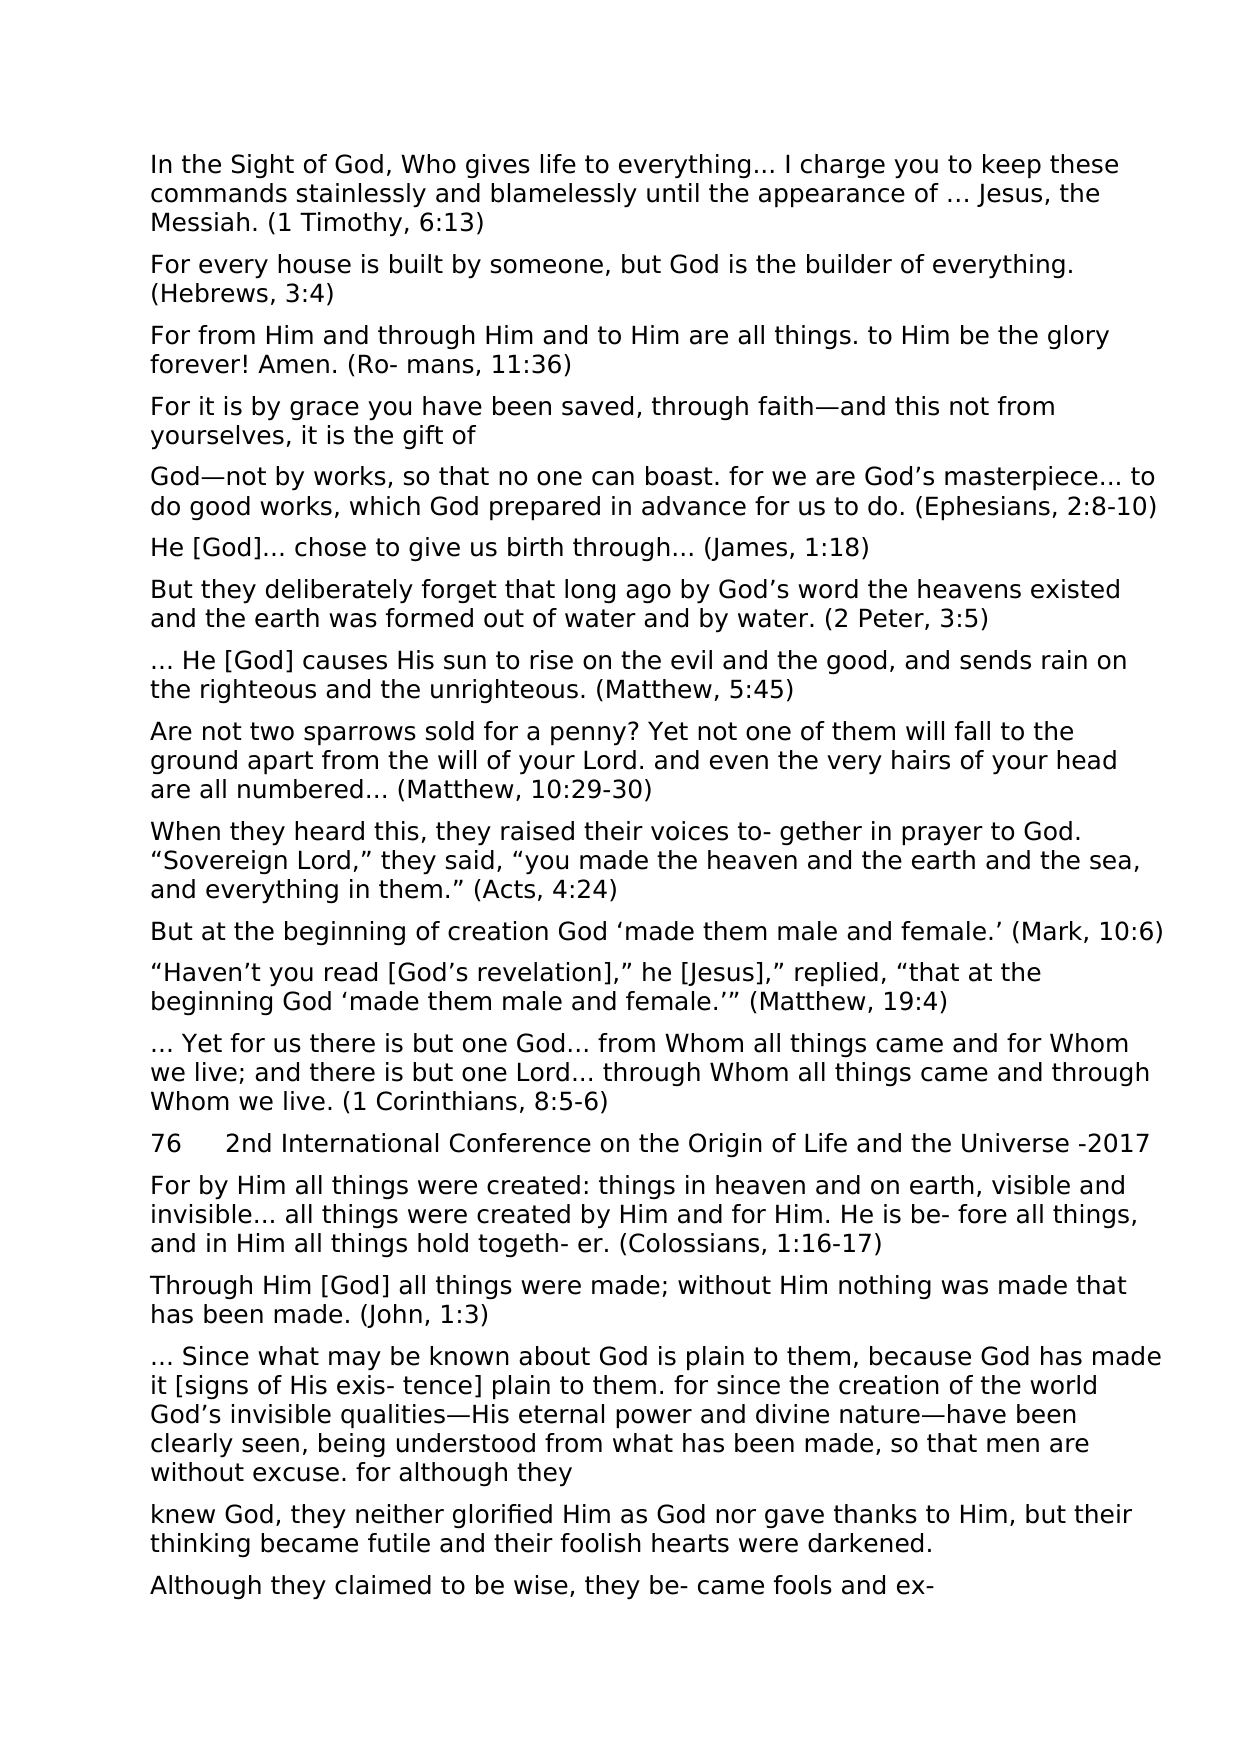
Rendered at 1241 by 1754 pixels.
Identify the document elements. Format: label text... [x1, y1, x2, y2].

text Are not two sparrows sold for a penny? Yet not one of them will fall to the ground apart from the will of your Lord. and even the very hairs of your head are all numbered... (Matthew, 10:29-30) [150, 717, 1165, 804]
text In the Sight of God, Who gives life to everything... I charge you to keep these commands stainlessly and blamelessly until the appearance of … Jesus, the Messiah. (1 Timothy, 6:13) [150, 150, 1165, 237]
text God—not by works, so that no one can boast. for we are God’s masterpiece... to do good works, which God prepared in advance for us to do. (Ephesians, 2:8-10) [150, 462, 1165, 521]
text ... Yet for us there is but one God... from Whom all things came and for Whom we live; and there is but one Lord... through Whom all things came and through Whom we live. (1 Corinthians, 8:5-6) [150, 1029, 1165, 1117]
text Through Him [God] all things were made; without Him nothing was made that has been made. (John, 1:3) [150, 1271, 1165, 1329]
text For by Him all things were created: things in heaven and on earth, visible and invisible... all things were created by Him and for Him. He is be- fore all things, and in Him all things hold togeth- er. (Colossians, 1:16-17) [150, 1171, 1165, 1258]
text For it is by grace you have been saved, through faith—and this not from yourselves, it is the gift of [150, 392, 1165, 450]
text “Haven’t you read [God’s revelation],” he [Jesus],” replied, “that at the beginning God ‘made them male and female.’” (Matthew, 19:4) [150, 958, 1165, 1017]
text When they heard this, they raised their voices to- gether in prayer to God. “Sovereign Lord,” they said, “you made the heaven and the earth and the sea, and everything in them.” (Acts, 4:24) [150, 817, 1165, 904]
text knew God, they neither glorified Him as God nor gave thanks to Him, but their thinking became futile and their foolish hearts were darkened. [150, 1500, 1165, 1558]
text He [God]... chose to give us birth through... (James, 1:18) [150, 533, 1165, 562]
text ... He [God] causes His sun to rise on the evil and the good, and sends rain on the righteous and the unrighteous. (Matthew, 5:45) [150, 646, 1165, 704]
text But at the beginning of creation God ‘made them male and female.’ (Mark, 10:6) [150, 917, 1165, 946]
text 76 2nd International Conference on the Origin of Life and the Universe -2017 [150, 1129, 1165, 1158]
text Although they claimed to be wise, they be- came fools and ex- [150, 1571, 1165, 1600]
text ... Since what may be known about God is plain to them, because God has made it [signs of His exis- tence] plain to them. for since the creation of the world God’s invisible qualities—His eternal power and divine nature—have been clearly seen, being understood from what has been made, so that men are without excuse. for although they [150, 1342, 1165, 1487]
text For from Him and through Him and to Him are all things. to Him be the glory forever! Amen. (Ro- mans, 11:36) [150, 321, 1165, 379]
text For every house is built by someone, but God is the builder of everything. (Hebrews, 3:4) [150, 250, 1165, 308]
text But they deliberately forget that long ago by God’s word the heavens existed and the earth was formed out of water and by water. (2 Peter, 3:5) [150, 575, 1165, 633]
